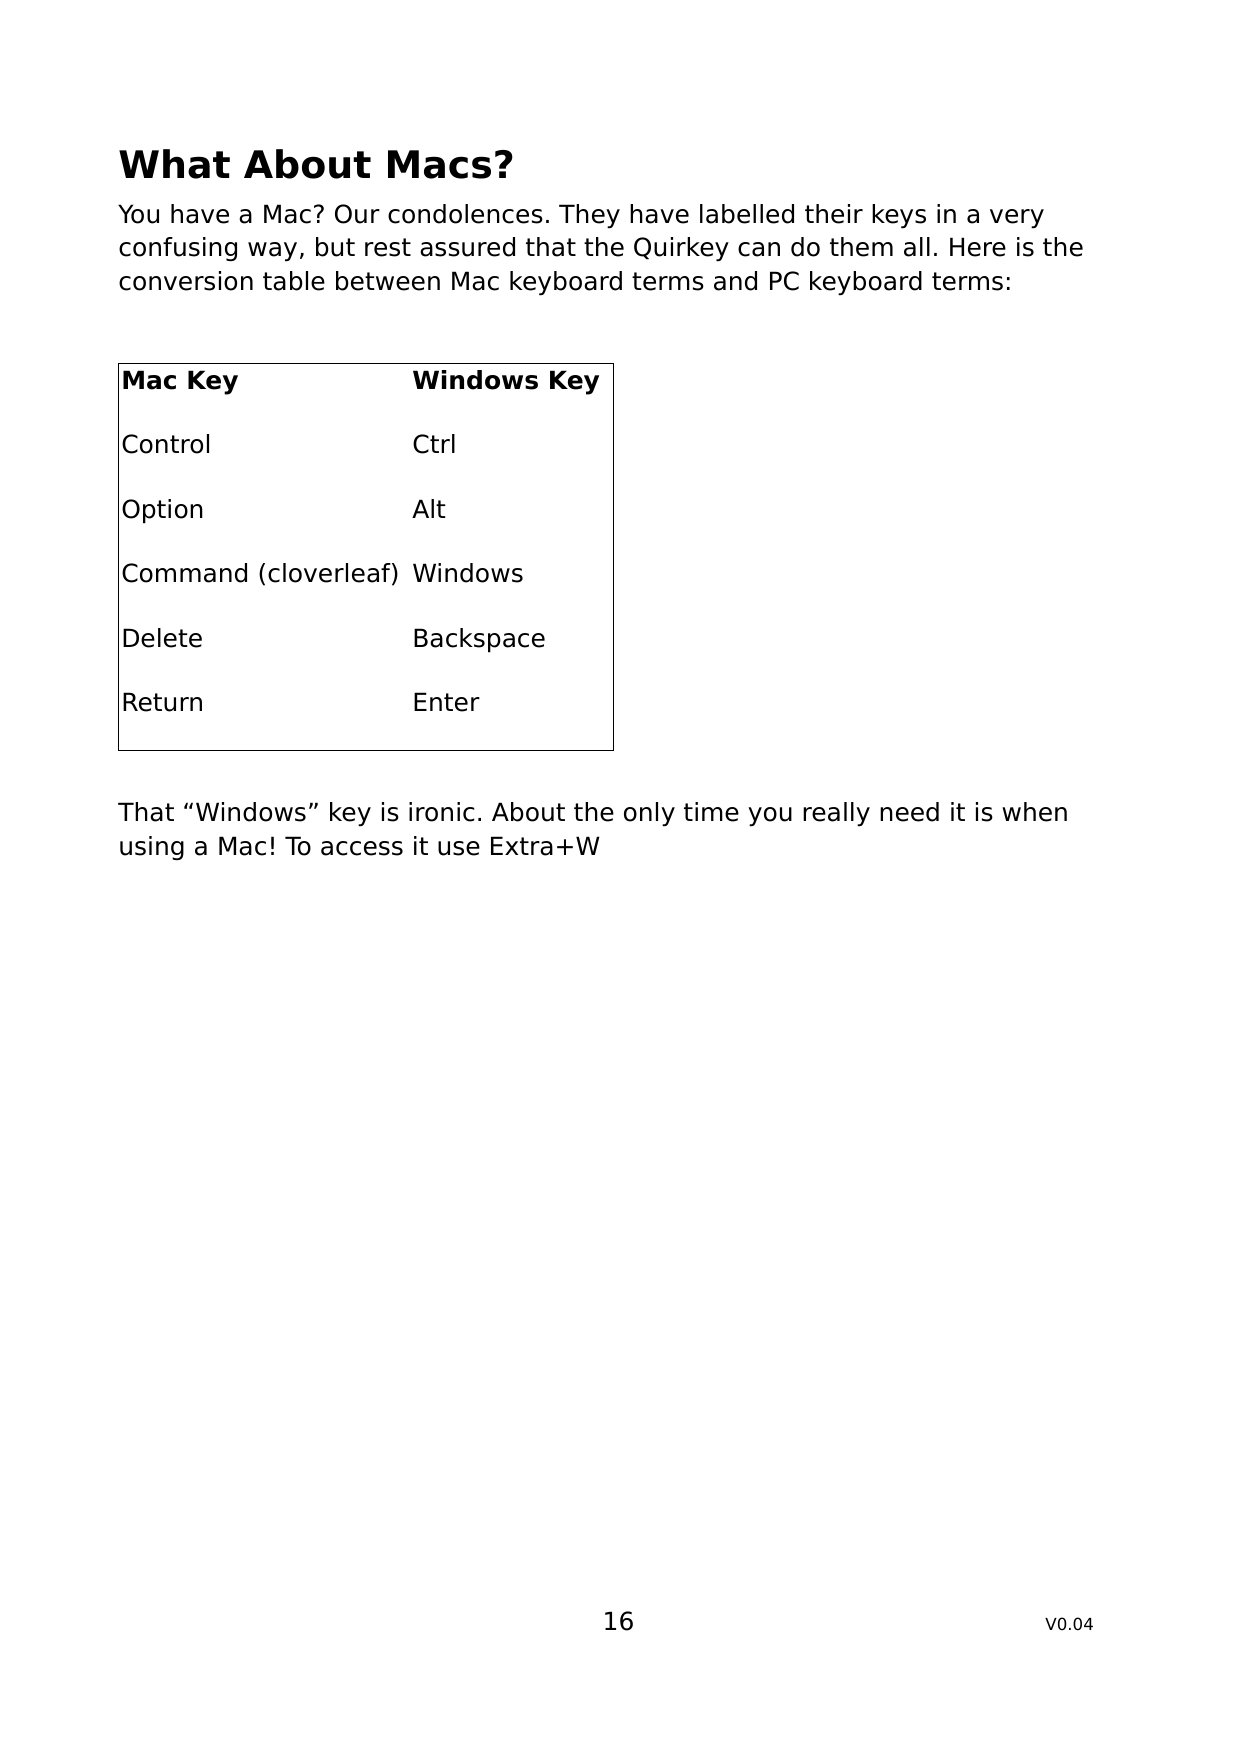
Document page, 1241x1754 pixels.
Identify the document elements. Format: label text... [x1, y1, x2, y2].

table_cell Control [119, 428, 409, 492]
text You have a Mac? Our condolences. They have labelled their keys in a very confusing way, but rest assured that the Quirkey can do them all. Here is the conversion table between Mac keyboard terms and PC keyboard terms: [118, 200, 1122, 296]
table_header Windows Key [409, 364, 613, 428]
table_cell Option [119, 492, 409, 557]
subtitle What About Macs? [118, 143, 1122, 187]
table_cell Enter [409, 686, 613, 750]
text That “Windows” key is ironic. About the only time you really need it is when using a Mac! To access it use Extra+W [118, 798, 1122, 861]
table_cell Delete [119, 621, 409, 686]
table_cell Backspace [409, 621, 613, 686]
table_header Mac Key [119, 364, 409, 428]
table_cell Command (cloverleaf) [119, 557, 409, 621]
table_cell Alt [409, 492, 613, 557]
table_cell Ctrl [409, 428, 613, 492]
table_cell Return [119, 686, 409, 750]
table_cell Windows [409, 557, 613, 621]
